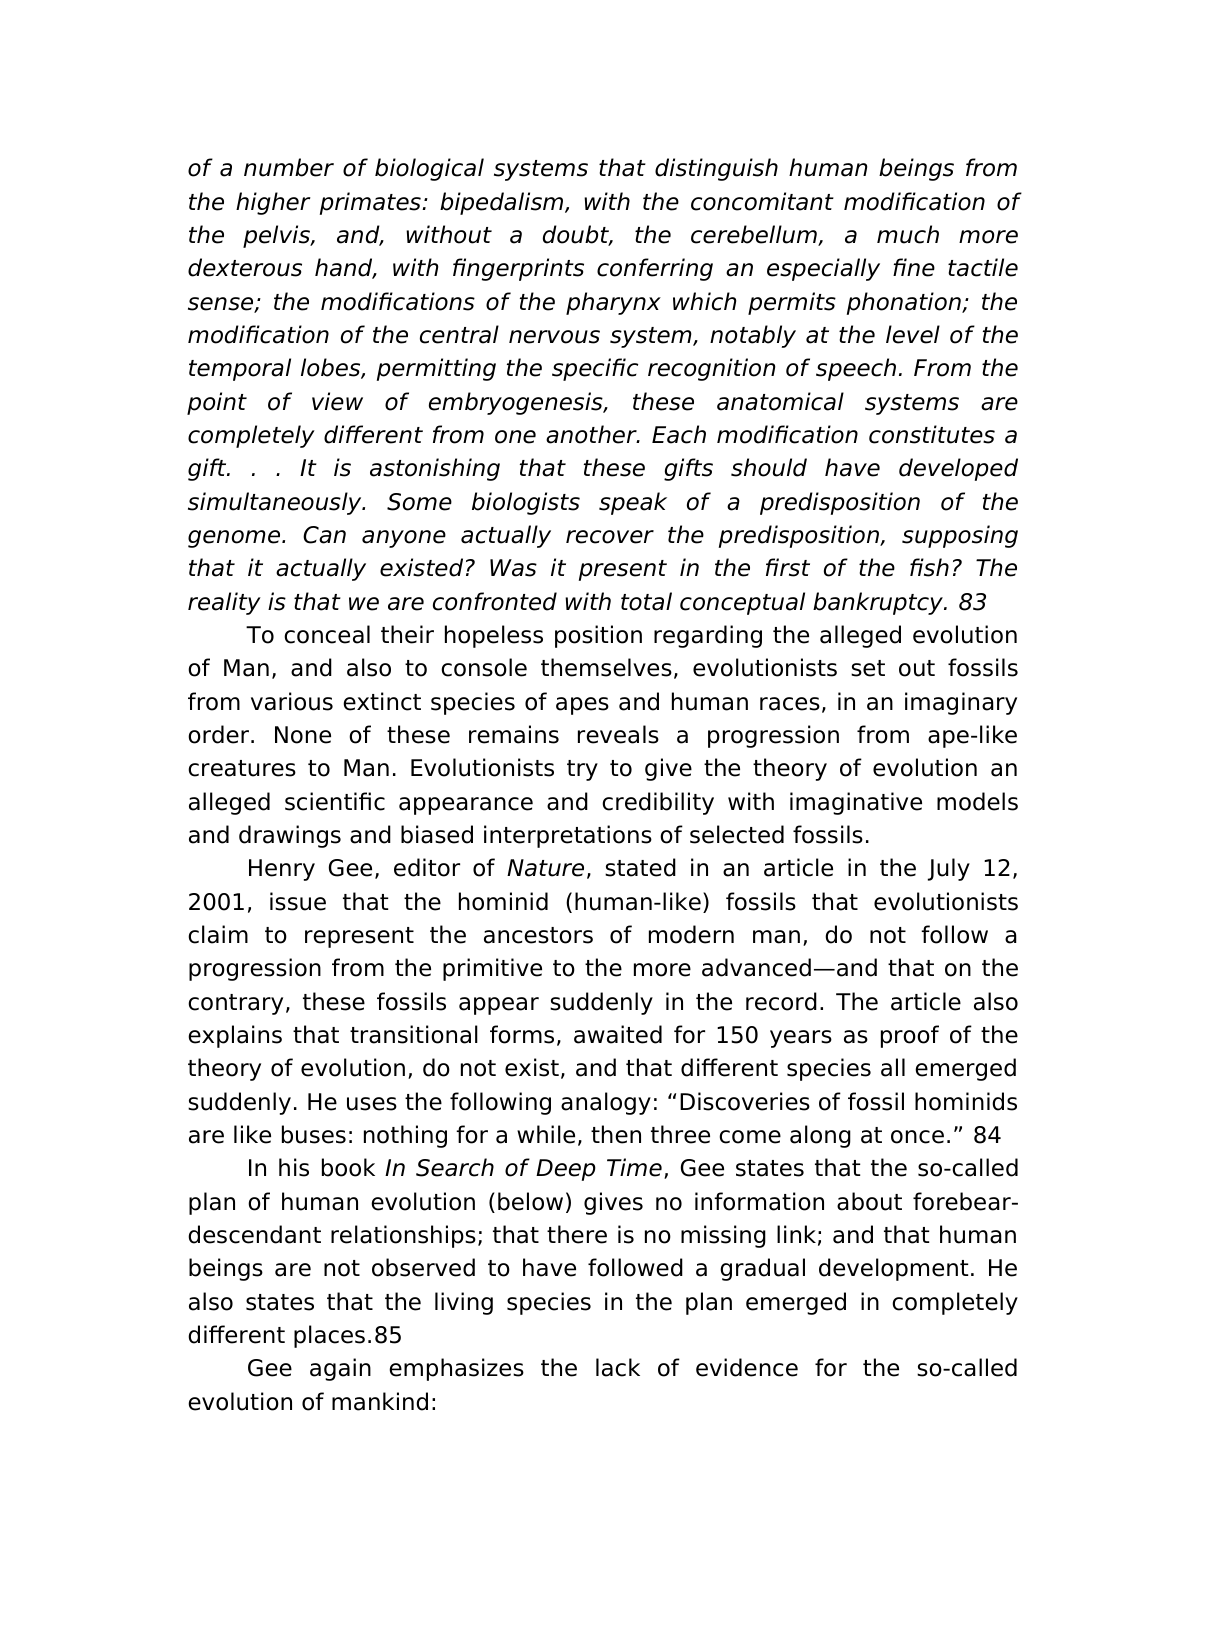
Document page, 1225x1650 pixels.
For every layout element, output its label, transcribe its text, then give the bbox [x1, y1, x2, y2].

text Gee again emphasizes the lack of evidence for the so-called evolution of mankind: [187, 1350, 1020, 1417]
text To conceal their hopeless position regarding the alleged evolution of Man, and also to console themselves, evolutionists set out fossils from various extinct species of apes and human races, in an imaginary order. None of these remains reveals a progression from ape-like creatures to Man. Evolutionists try to give the theory of evolution an alleged scientific appearance and credibility with imaginative models and drawings and biased interpretations of selected fossils. [187, 617, 1020, 850]
text In his book In Search of Deep Time, Gee states that the so-called plan of human evolution (below) gives no information about forebear-descendant relationships; that there is no missing link; and that human beings are not observed to have followed a gradual development. He also states that the living species in the plan emerged in completely different places.85 [187, 1150, 1020, 1350]
text of a number of biological systems that distinguish human beings from the higher primates: bipedalism, with the concomitant modification of the pelvis, and, without a doubt, the cerebellum, a much more dexterous hand, with fingerprints conferring an especially fine tactile sense; the modifications of the pharynx which permits phonation; the modification of the central nervous system, notably at the level of the temporal lobes, permitting the specific recognition of speech. From the point of view of embryogenesis, these anatomical systems are completely different from one another. Each modification constitutes a gift. . . It is astonishing that these gifts should have developed simultaneously. Some biologists speak of a predisposition of the genome. Can anyone actually recover the predisposition, supposing that it actually existed? Was it present in the first of the fish? The reality is that we are confronted with total conceptual bankruptcy. 83 [187, 150, 1020, 617]
text Henry Gee, editor of Nature, stated in an article in the July 12, 2001, issue that the hominid (human-like) fossils that evolutionists claim to represent the ancestors of modern man, do not follow a progression from the primitive to the more advanced—and that on the contrary, these fossils appear suddenly in the record. The article also explains that transitional forms, awaited for 150 years as proof of the theory of evolution, do not exist, and that different species all emerged suddenly. He uses the following analogy: “Discoveries of fossil hominids are like buses: nothing for a while, then three come along at once.” 84 [187, 850, 1020, 1150]
